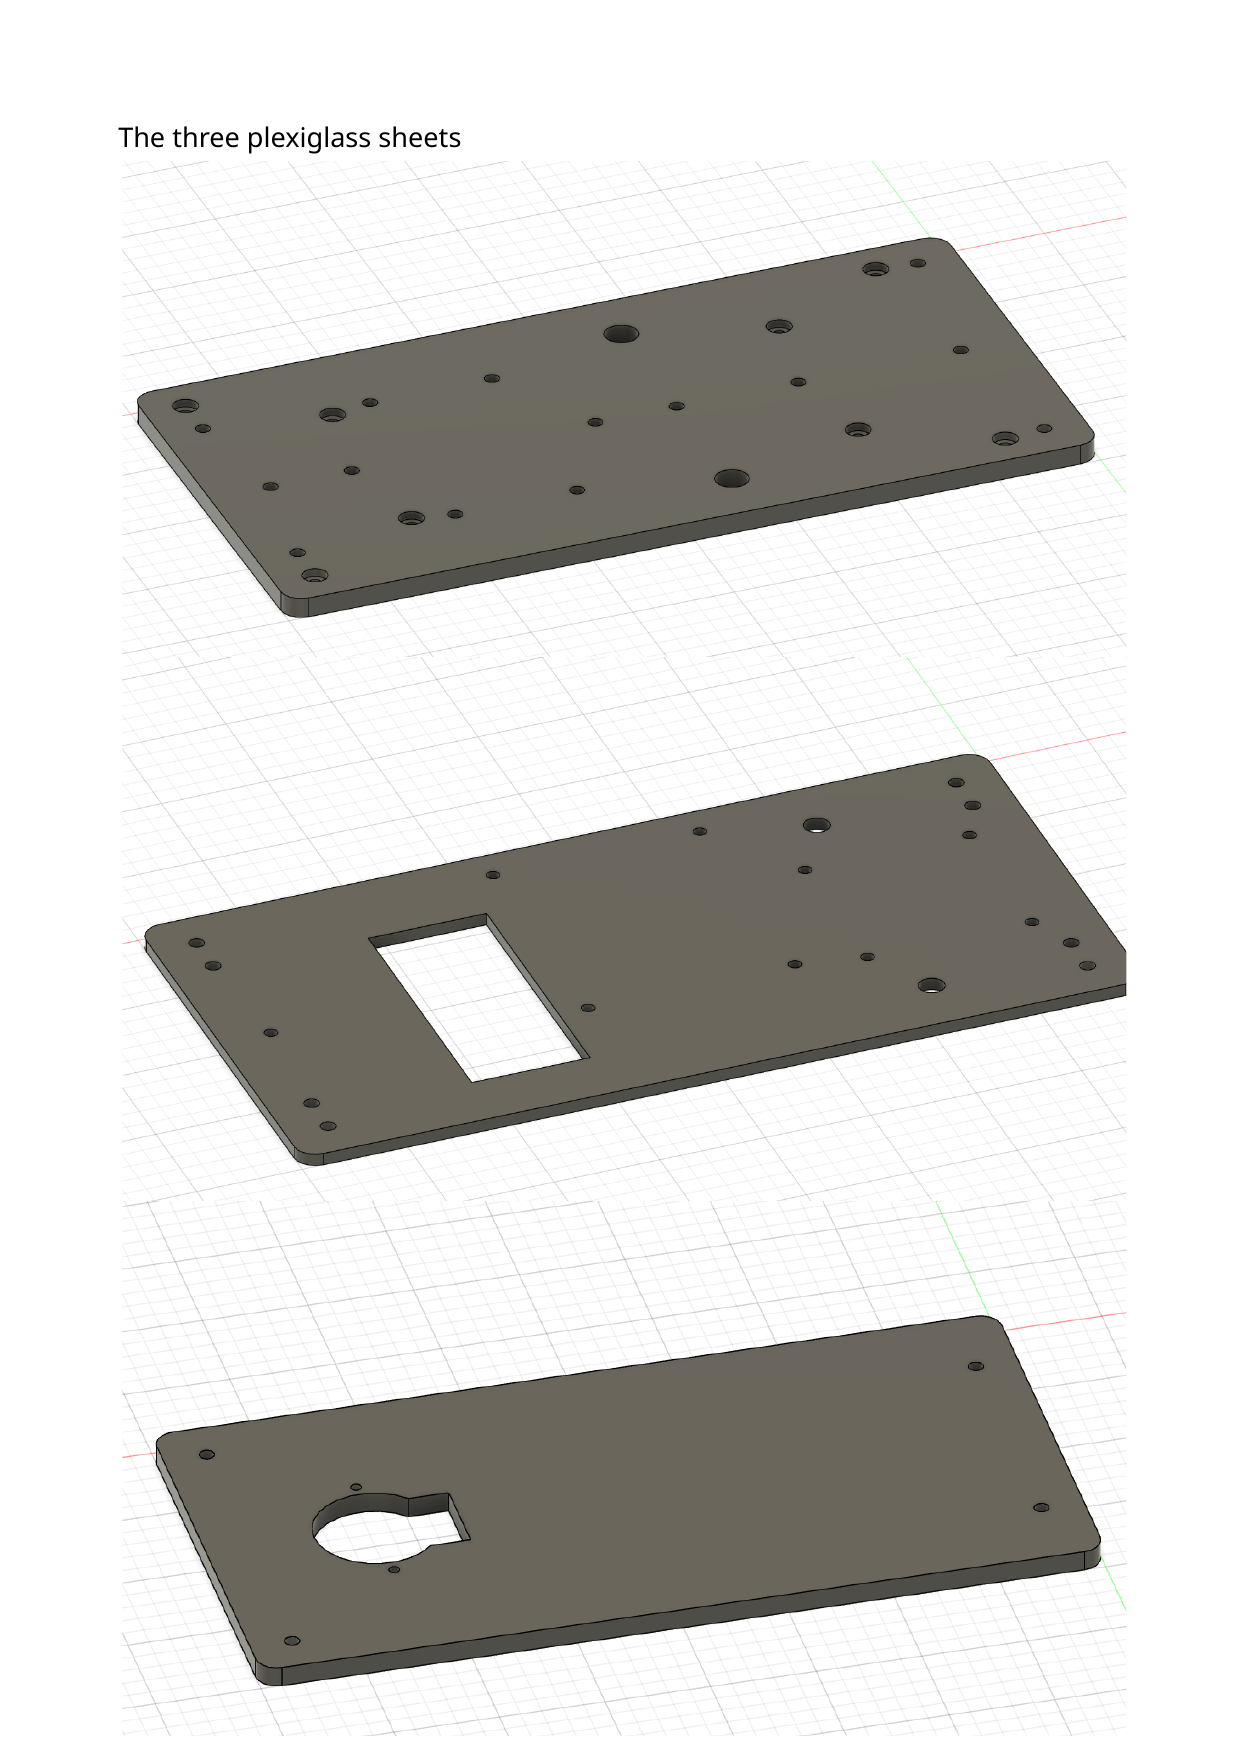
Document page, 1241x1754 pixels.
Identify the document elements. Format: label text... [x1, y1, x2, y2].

picture [122, 161, 1127, 1736]
text The three plexiglass sheets [118, 118, 1122, 155]
